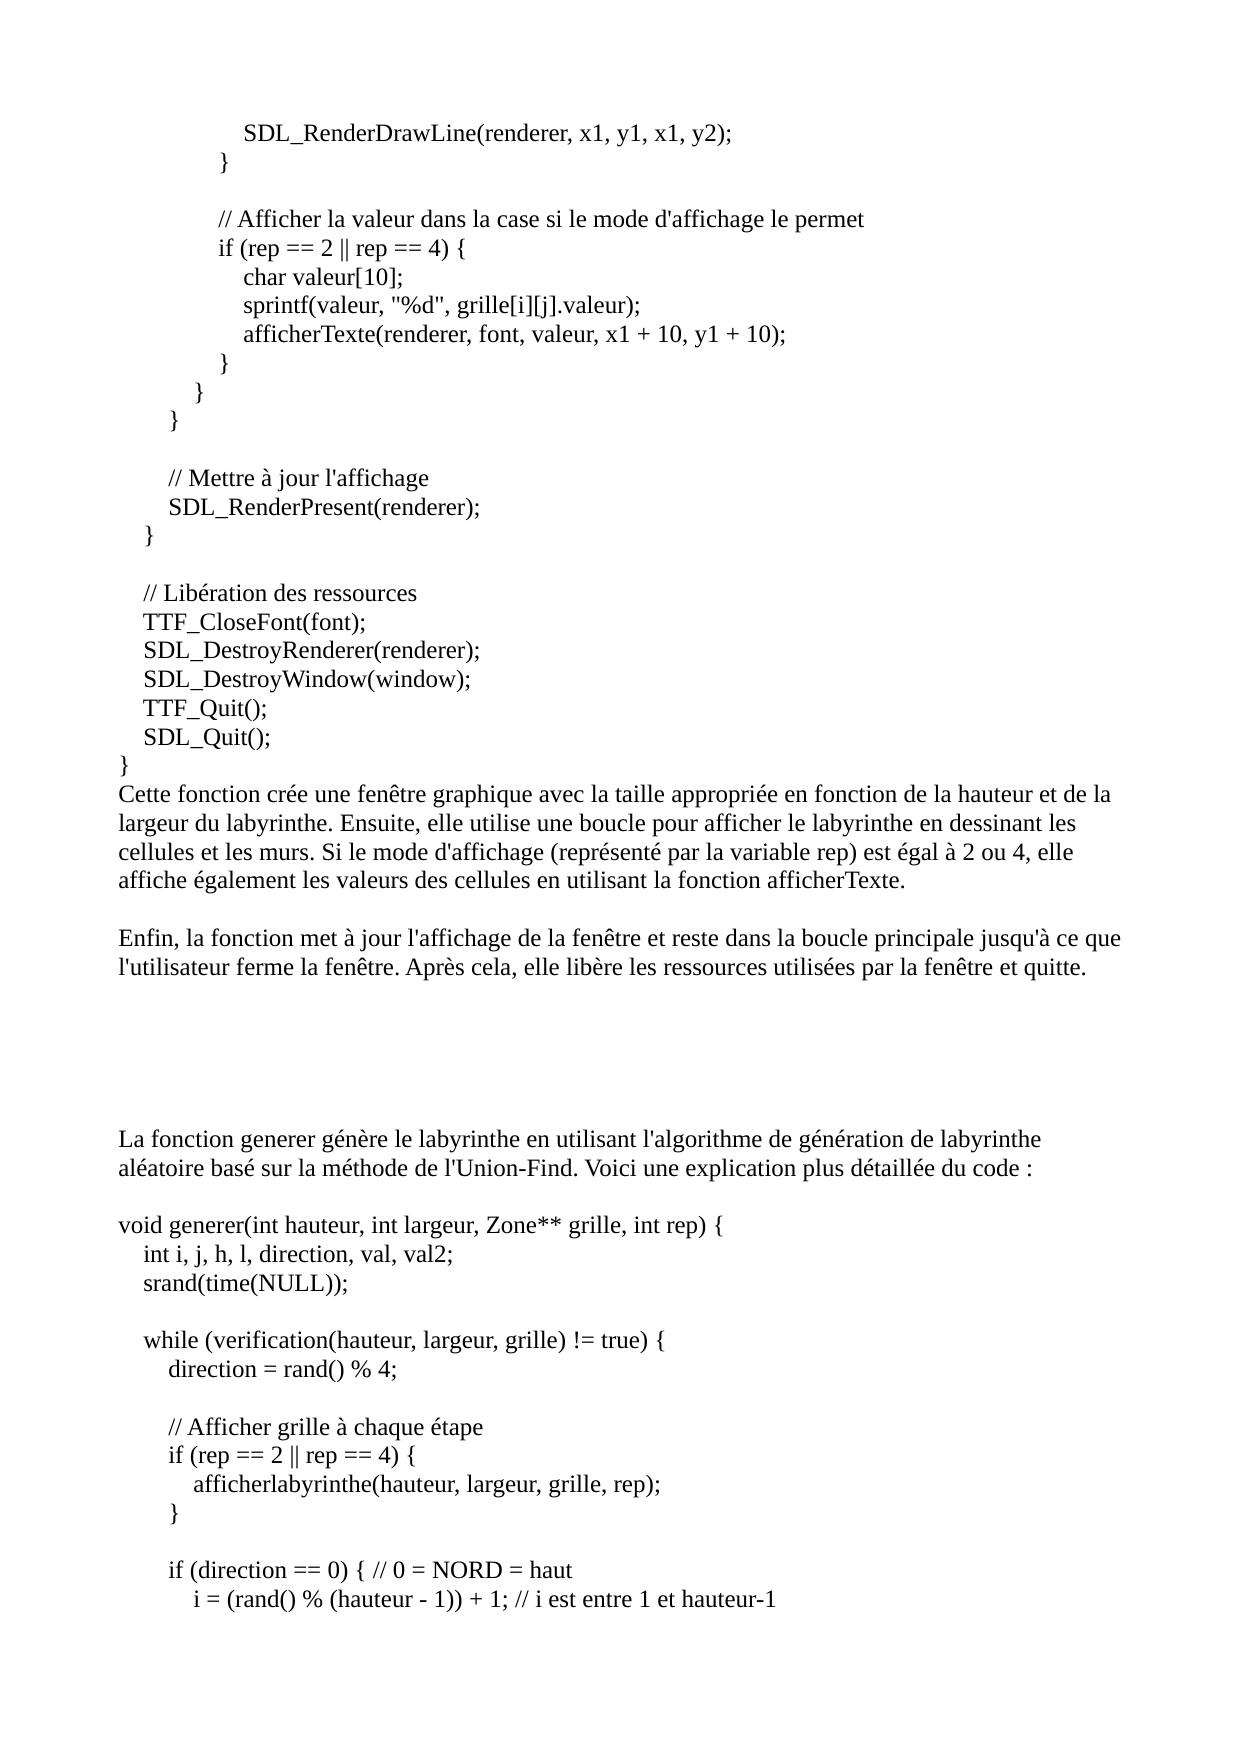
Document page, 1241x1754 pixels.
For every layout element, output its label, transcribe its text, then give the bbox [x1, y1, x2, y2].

text sprintf(valeur, "%d", grille[i][j].valeur); [118, 291, 1122, 319]
text } [118, 406, 1122, 434]
text int i, j, h, l, direction, val, val2; [118, 1239, 1122, 1268]
text } [118, 147, 1122, 176]
text // Mettre à jour l'affichage [118, 463, 1122, 492]
text SDL_RenderPresent(renderer); [118, 492, 1122, 521]
text La fonction generer génère le labyrinthe en utilisant l'algorithme de génération de labyrinthe aléatoire basé sur la méthode de l'Union-Find. Voici une explication plus détaillée du code : [118, 1124, 1122, 1182]
text if (direction == 0) { // 0 = NORD = haut [118, 1556, 1122, 1584]
text direction = rand() % 4; [118, 1354, 1122, 1383]
text if (rep == 2 || rep == 4) { [118, 233, 1122, 262]
text afficherlabyrinthe(hauteur, largeur, grille, rep); [118, 1469, 1122, 1498]
text // Afficher la valeur dans la case si le mode d'affichage le permet [118, 204, 1122, 233]
text } [118, 348, 1122, 377]
text SDL_DestroyWindow(window); [118, 664, 1122, 693]
text Cette fonction crée une fenêtre graphique avec la taille appropriée en fonction de la hauteur et de la largeur du labyrinthe. Ensuite, elle utilise une boucle pour afficher le labyrinthe en dessinant les cellules et les murs. Si le mode d'affichage (représenté par la variable rep) est égal à 2 ou 4, elle affiche également les valeurs des cellules en utilisant la fonction afficherTexte. [118, 779, 1122, 894]
text TTF_Quit(); [118, 693, 1122, 722]
text while (verification(hauteur, largeur, grille) != true) { [118, 1326, 1122, 1354]
text // Libération des ressources [118, 578, 1122, 607]
text SDL_DestroyRenderer(renderer); [118, 636, 1122, 664]
text TTF_CloseFont(font); [118, 607, 1122, 636]
text afficherTexte(renderer, font, valeur, x1 + 10, y1 + 10); [118, 319, 1122, 348]
text SDL_Quit(); [118, 722, 1122, 751]
text i = (rand() % (hauteur - 1)) + 1; // i est entre 1 et hauteur-1 [118, 1584, 1122, 1613]
text } [118, 377, 1122, 406]
text if (rep == 2 || rep == 4) { [118, 1441, 1122, 1469]
text srand(time(NULL)); [118, 1268, 1122, 1297]
text } [118, 1498, 1122, 1527]
text char valeur[10]; [118, 262, 1122, 291]
text // Afficher grille à chaque étape [118, 1412, 1122, 1441]
text void generer(int hauteur, int largeur, Zone** grille, int rep) { [118, 1211, 1122, 1239]
text } [118, 751, 1122, 779]
text } [118, 521, 1122, 549]
text SDL_RenderDrawLine(renderer, x1, y1, x1, y2); [118, 118, 1122, 147]
text Enfin, la fonction met à jour l'affichage de la fenêtre et reste dans la boucle principale jusqu'à ce que l'utilisateur ferme la fenêtre. Après cela, elle libère les ressources utilisées par la fenêtre et quitte. [118, 923, 1122, 981]
